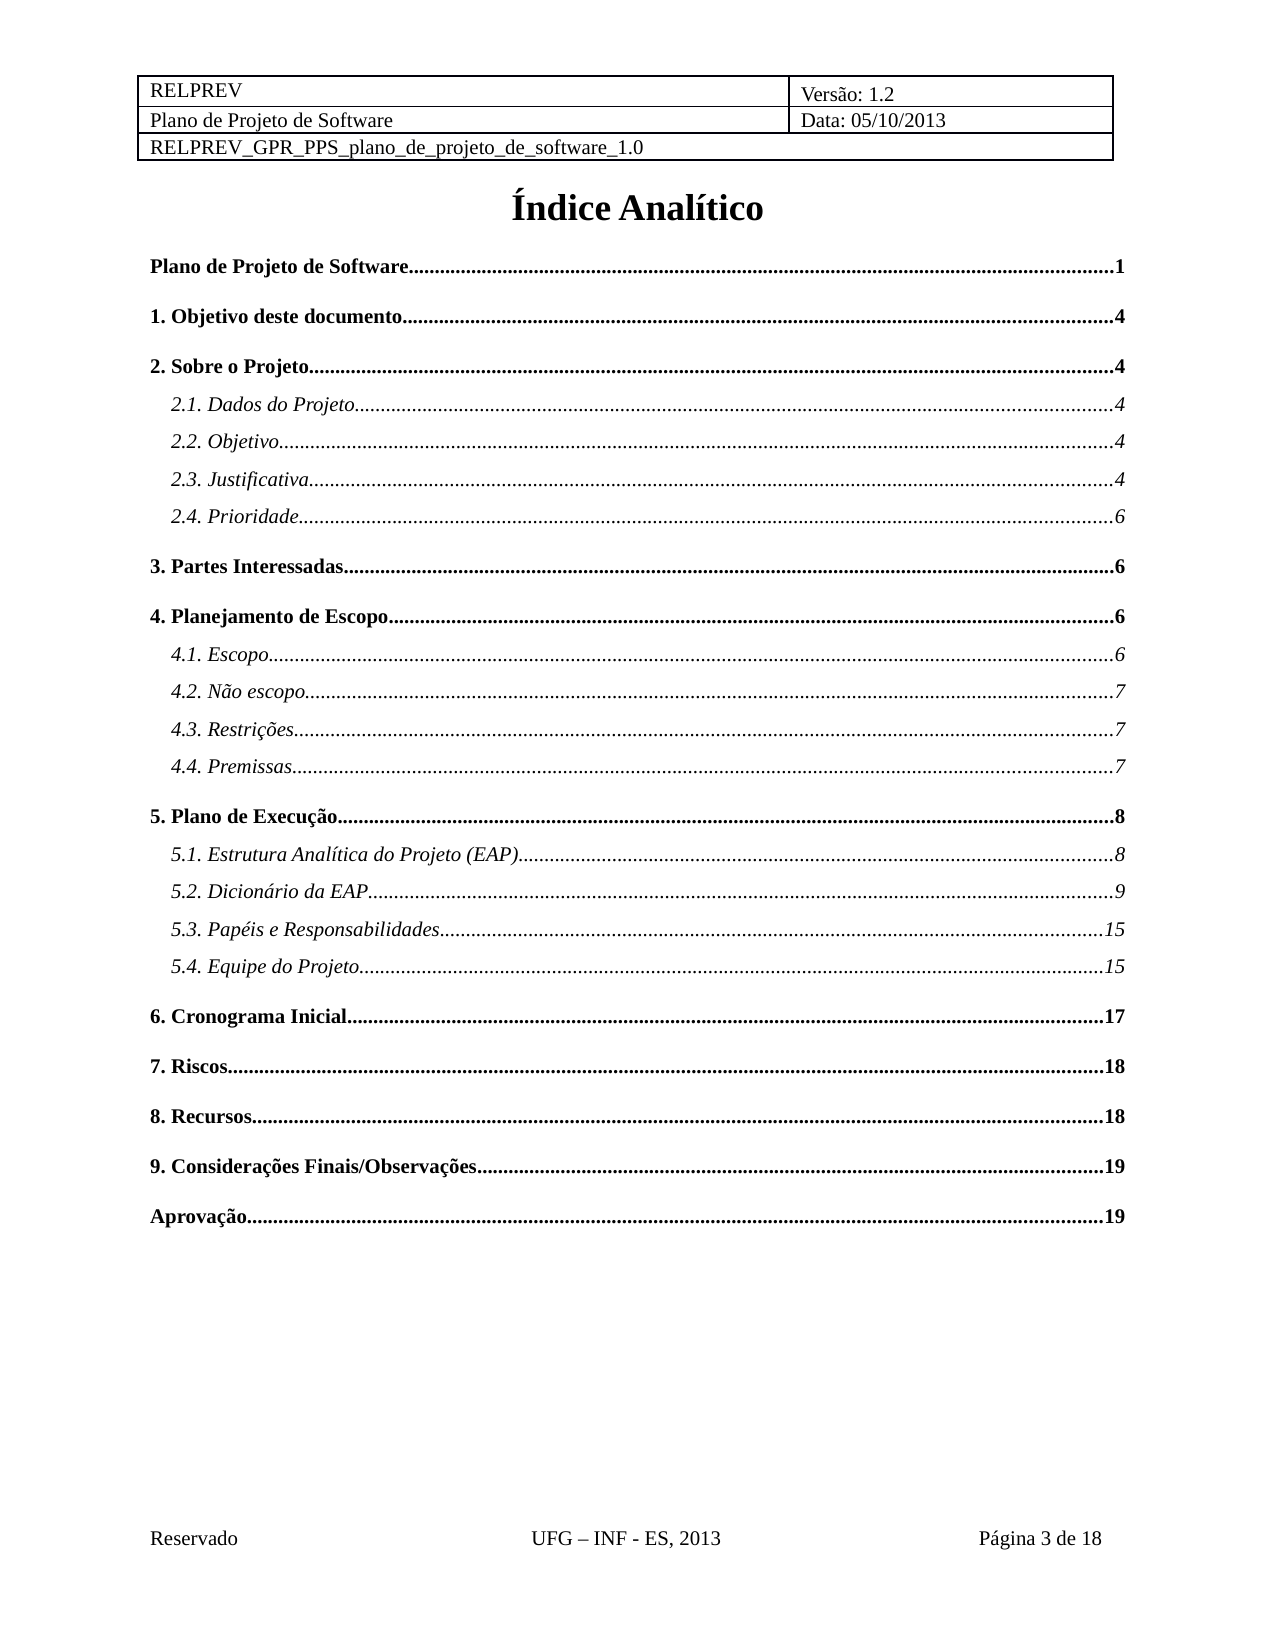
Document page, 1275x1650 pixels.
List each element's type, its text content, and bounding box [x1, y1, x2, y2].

text 5.3. Papéis e Responsabilidades 15 [171, 916, 1125, 941]
text 5. Plano de Execução 8 [150, 803, 1125, 828]
text Plano de Projeto de Software 1 [150, 253, 1125, 278]
text 5.1. Estrutura Analítica do Projeto (EAP) 8 [171, 841, 1125, 866]
text 2.2. Objetivo 4 [171, 428, 1125, 453]
text 3. Partes Interessadas 6 [150, 553, 1125, 578]
title Índice Analítico [150, 185, 1125, 228]
text Aprovação 19 [150, 1203, 1125, 1228]
text 4.3. Restrições 7 [171, 716, 1125, 741]
text 6. Cronograma Inicial 17 [150, 1003, 1125, 1028]
text 4.2. Não escopo 7 [171, 678, 1125, 703]
text 2. Sobre o Projeto 4 [150, 353, 1125, 378]
text 4.1. Escopo 6 [171, 641, 1125, 666]
text 5.2. Dicionário da EAP 9 [171, 878, 1125, 903]
text 4.4. Premissas 7 [171, 753, 1125, 778]
text 5.4. Equipe do Projeto 15 [171, 953, 1125, 978]
text 8. Recursos 18 [150, 1103, 1125, 1128]
text 2.3. Justificativa 4 [171, 466, 1125, 491]
text 7. Riscos 18 [150, 1053, 1125, 1078]
text 1. Objetivo deste documento 4 [150, 303, 1125, 328]
text 9. Considerações Finais/Observações 19 [150, 1153, 1125, 1178]
text 4. Planejamento de Escopo 6 [150, 603, 1125, 628]
text 2.1. Dados do Projeto 4 [171, 391, 1125, 416]
text 2.4. Prioridade 6 [171, 503, 1125, 528]
